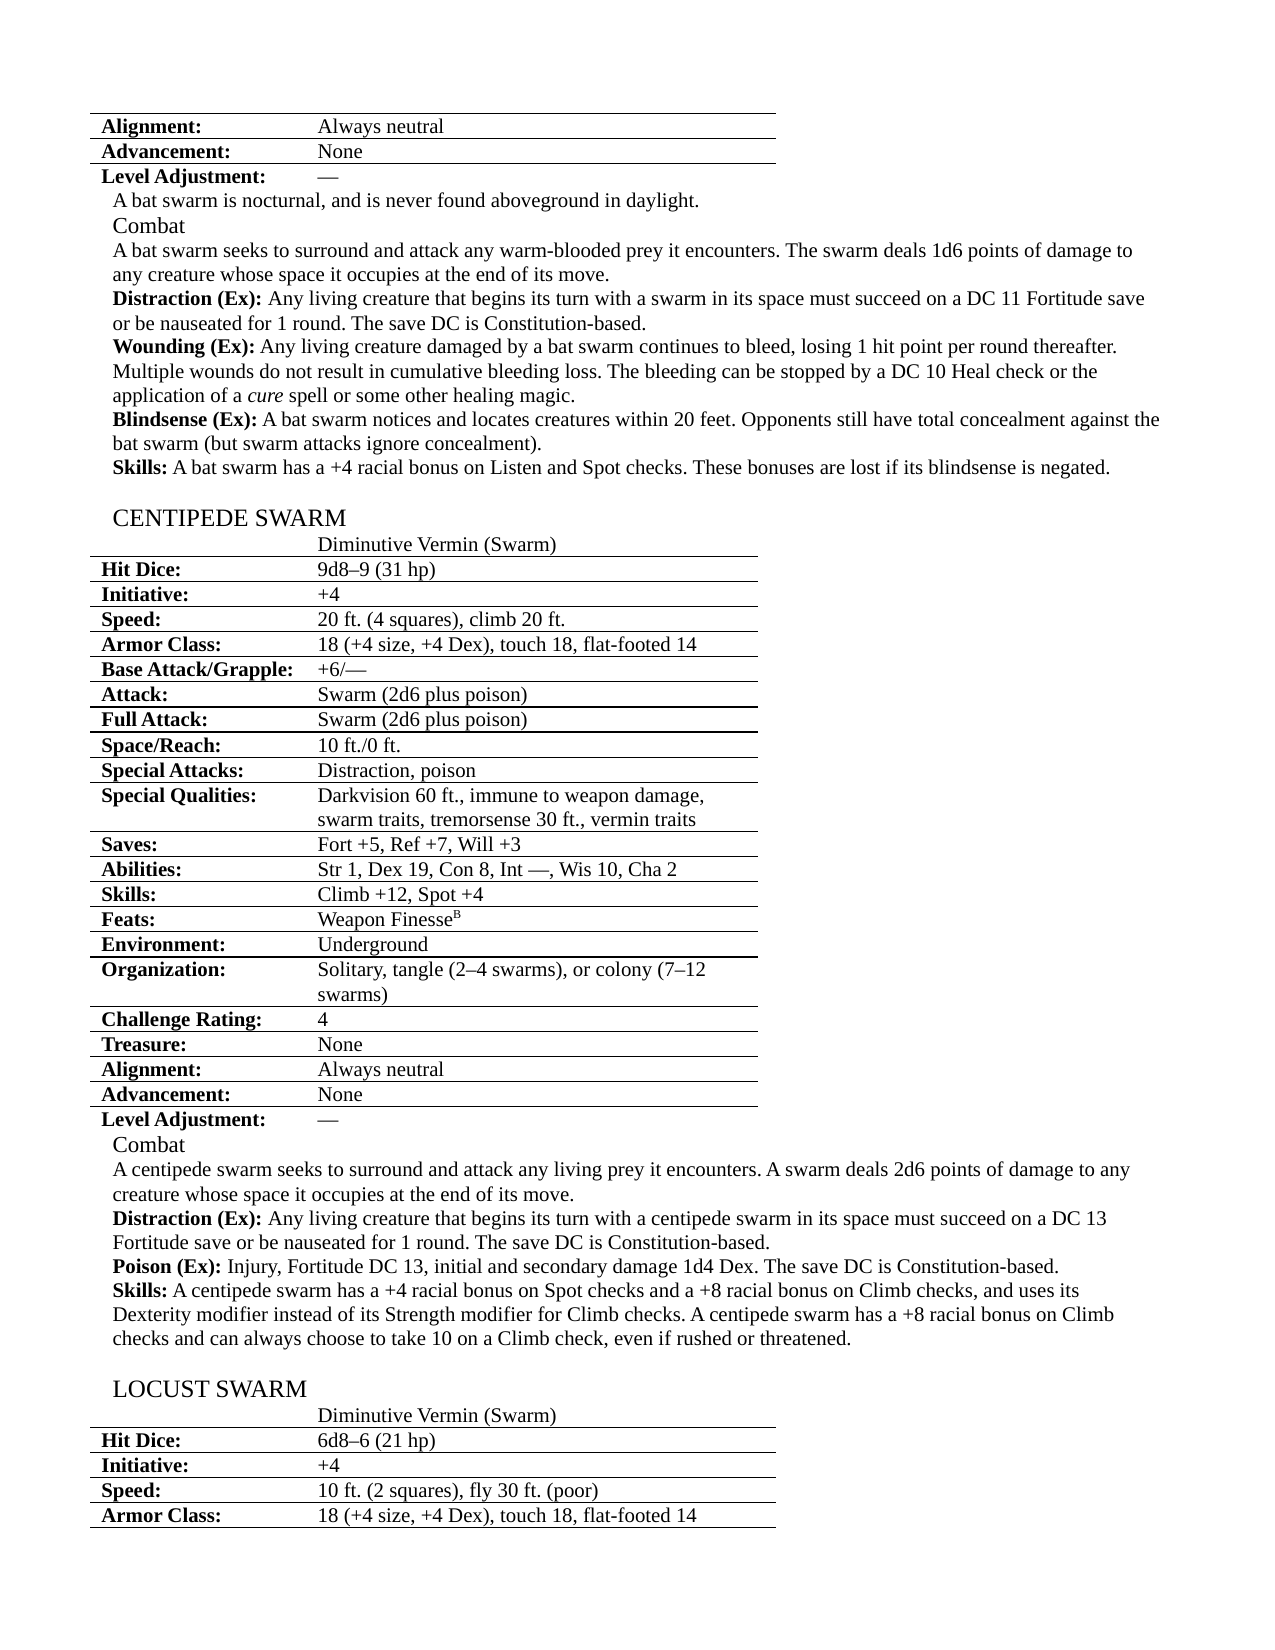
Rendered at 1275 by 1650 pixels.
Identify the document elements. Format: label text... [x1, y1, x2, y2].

text Poison (Ex): Injury, Fortitude DC 13, initial and secondary damage 1d4 Dex. The save DC is Constitution-based. [112, 1254, 1162, 1278]
table_cell Challenge Rating: [90, 1007, 306, 1031]
table_cell None [306, 1032, 757, 1056]
table_cell +4 [306, 1453, 776, 1477]
table_cell Climb +12, Spot +4 [306, 882, 757, 906]
table_cell Full Attack: [90, 708, 306, 731]
table_cell +6/— [306, 657, 757, 681]
table_header Diminutive Vermin (Swarm) [306, 532, 757, 556]
table_cell +4 [306, 582, 757, 606]
table_cell 18 (+4 size, +4 Dex), touch 18, flat-footed 14 [306, 632, 757, 656]
text A bat swarm is nocturnal, and is never found aboveground in daylight. [112, 188, 1162, 212]
table_cell Skills: [90, 882, 306, 906]
table_cell Armor Class: [90, 1503, 306, 1527]
table_cell Distraction, poison [306, 758, 757, 782]
table_cell Treasure: [90, 1032, 306, 1056]
table_cell None [306, 139, 776, 163]
text Combat [112, 212, 1162, 238]
text CENTIPEDE SWARM [112, 503, 1162, 532]
table_cell Armor Class: [90, 632, 306, 656]
table_cell Fort +5, Ref +7, Will +3 [306, 832, 757, 856]
table_cell 6d8–6 (21 hp) [306, 1428, 776, 1452]
table_cell 18 (+4 size, +4 Dex), touch 18, flat-footed 14 [306, 1503, 776, 1527]
table_cell 10 ft. (2 squares), fly 30 ft. (poor) [306, 1478, 776, 1502]
table_cell Speed: [90, 607, 306, 631]
table_header Diminutive Vermin (Swarm) [306, 1403, 776, 1427]
table_header [90, 532, 306, 556]
table_cell Level Adjustment: [90, 1107, 306, 1131]
table_cell Saves: [90, 832, 306, 856]
text Combat [112, 1131, 1162, 1157]
table_cell Environment: [90, 932, 306, 956]
table_cell Abilities: [90, 857, 306, 881]
table_cell Initiative: [90, 1453, 306, 1477]
table_cell Base Attack/Grapple: [90, 657, 306, 681]
table_cell Swarm (2d6 plus poison) [306, 682, 757, 706]
table_cell Speed: [90, 1478, 306, 1502]
table_cell 9d8–9 (31 hp) [306, 557, 757, 581]
table_cell Solitary, tangle (2–4 swarms), or colony (7–12 swarms) [306, 958, 757, 1006]
table_cell Darkvision 60 ft., immune to weapon damage, swarm traits, tremorsense 30 ft., vermin traits [306, 783, 757, 831]
table_cell Str 1, Dex 19, Con 8, Int —, Wis 10, Cha 2 [306, 857, 757, 881]
text Wounding (Ex): Any living creature damaged by a bat swarm continues to bleed, losing 1 hit point per round thereafter. Multiple wounds do not result in cumulative bleeding loss. The bleeding can be stopped by a DC 10 Heal check or the application of a cure spell or some other healing magic. [112, 334, 1162, 407]
text Distraction (Ex): Any living creature that begins its turn with a centipede swarm in its space must succeed on a DC 13 Fortitude save or be nauseated for 1 round. The save DC is Constitution-based. [112, 1206, 1162, 1254]
table_header [90, 1403, 306, 1427]
table_cell 10 ft./0 ft. [306, 733, 757, 757]
table_cell Hit Dice: [90, 1428, 306, 1452]
text A bat swarm seeks to surround and attack any warm-blooded prey it encounters. The swarm deals 1d6 points of damage to any creature whose space it occupies at the end of its move. [112, 238, 1162, 286]
text A centipede swarm seeks to surround and attack any living prey it encounters. A swarm deals 2d6 points of damage to any creature whose space it occupies at the end of its move. [112, 1157, 1162, 1206]
table_cell Always neutral [306, 114, 776, 138]
text Distraction (Ex): Any living creature that begins its turn with a swarm in its space must succeed on a DC 11 Fortitude save or be nauseated for 1 round. The save DC is Constitution-based. [112, 286, 1162, 334]
text Blindsense (Ex): A bat swarm notices and locates creatures within 20 feet. Opponents still have total concealment against the bat swarm (but swarm attacks ignore concealment). [112, 407, 1162, 455]
text LOCUST SWARM [112, 1374, 1162, 1403]
table_cell 4 [306, 1007, 757, 1031]
table_cell None [306, 1082, 757, 1106]
table_cell Initiative: [90, 582, 306, 606]
table_cell 20 ft. (4 squares), climb 20 ft. [306, 607, 757, 631]
text Skills: A centipede swarm has a +4 racial bonus on Spot checks and a +8 racial bonus on Climb checks, and uses its Dexterity modifier instead of its Strength modifier for Climb checks. A centipede swarm has a +8 racial bonus on Climb checks and can always choose to take 10 on a Climb check, even if rushed or threatened. [112, 1278, 1162, 1350]
table_cell Underground [306, 932, 757, 956]
table_cell Advancement: [90, 1082, 306, 1106]
table_cell Weapon FinesseB [306, 907, 757, 931]
table_cell Alignment: [90, 114, 306, 138]
table_cell Attack: [90, 682, 306, 706]
table_cell Space/Reach: [90, 733, 306, 757]
table_cell — [306, 1107, 757, 1131]
table_cell Level Adjustment: [90, 164, 306, 188]
table_cell Hit Dice: [90, 557, 306, 581]
table_cell Special Qualities: [90, 783, 306, 831]
table_cell — [306, 164, 776, 188]
table_cell Advancement: [90, 139, 306, 163]
table_cell Feats: [90, 907, 306, 931]
table_cell Organization: [90, 958, 306, 1006]
table_cell Always neutral [306, 1057, 757, 1081]
table_cell Special Attacks: [90, 758, 306, 782]
table_cell Swarm (2d6 plus poison) [306, 708, 757, 731]
table_cell Alignment: [90, 1057, 306, 1081]
text Skills: A bat swarm has a +4 racial bonus on Listen and Spot checks. These bonuses are lost if its blindsense is negated. [112, 455, 1162, 479]
